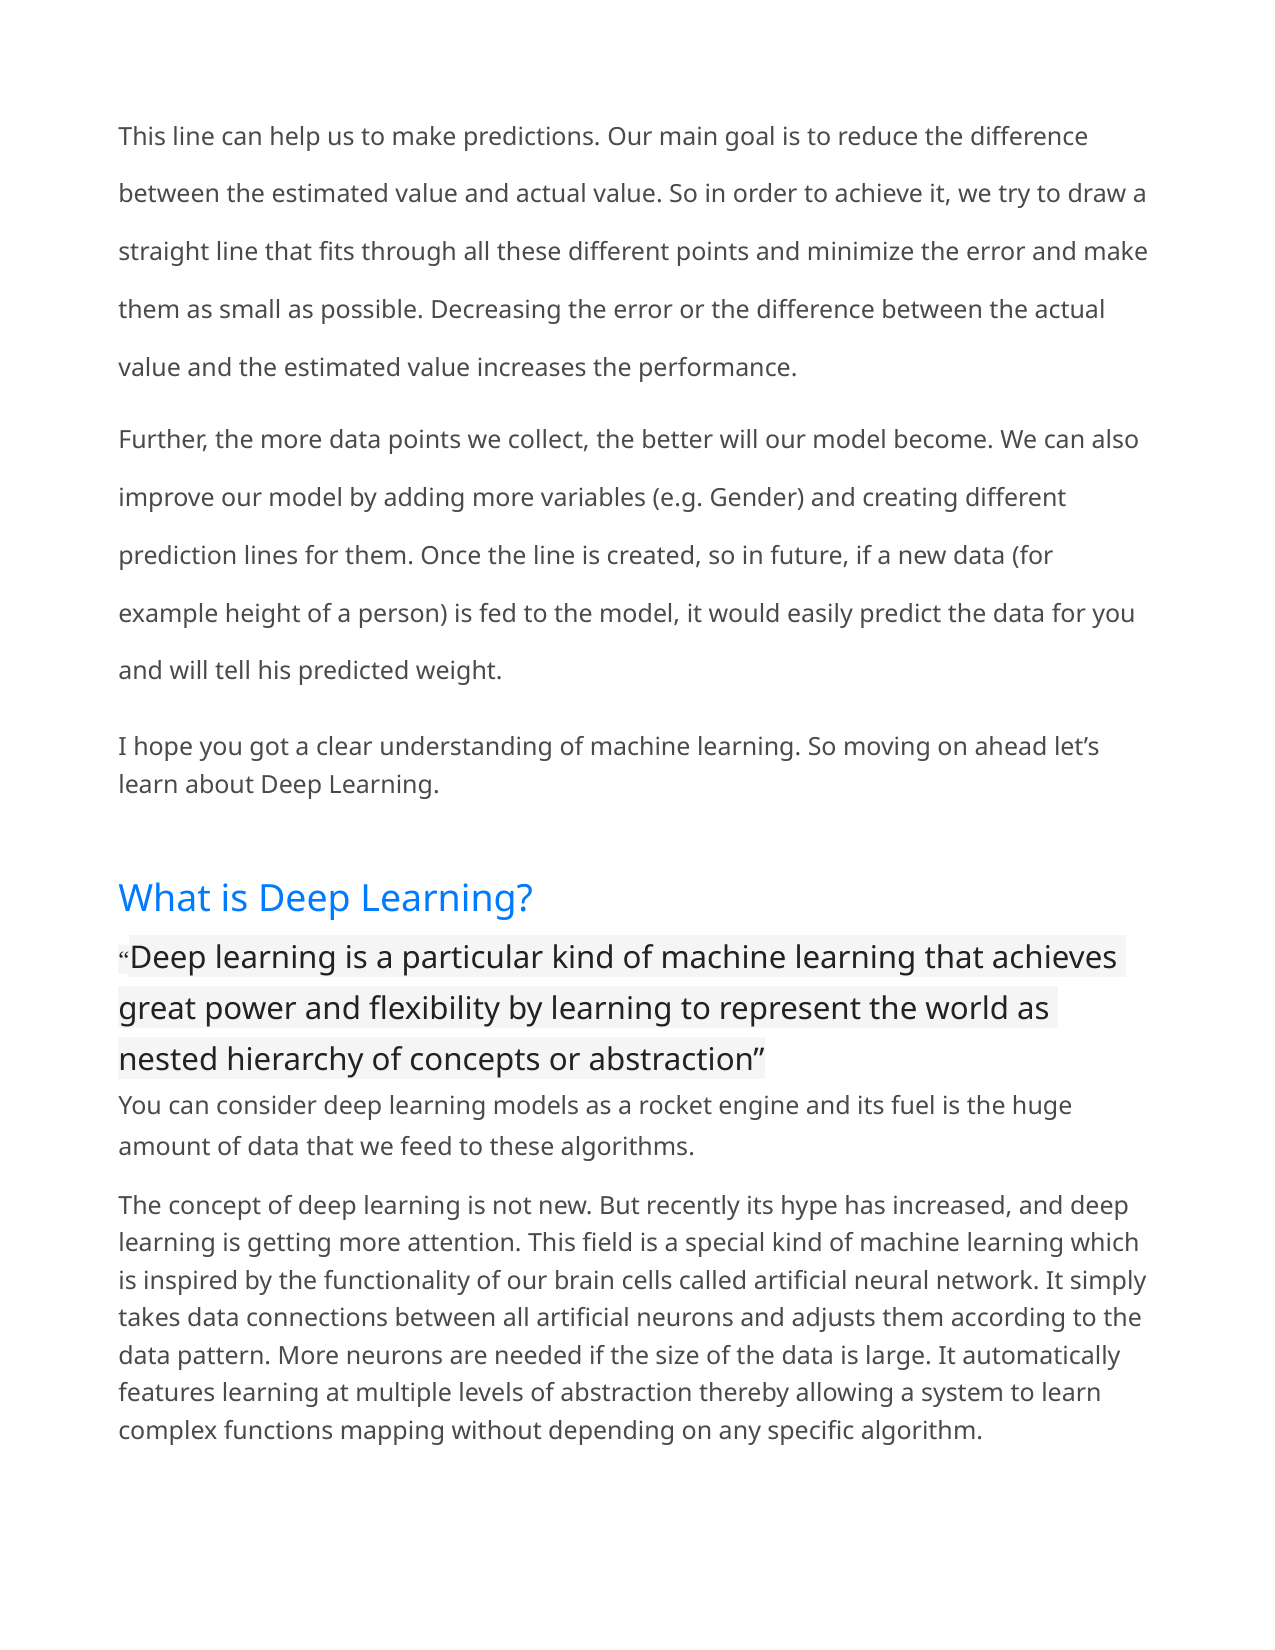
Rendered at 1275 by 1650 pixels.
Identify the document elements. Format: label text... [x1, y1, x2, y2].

text You can consider deep learning models as a rocket engine and its fuel is the huge amount of data that we feed to these algorithms. [118, 1088, 1157, 1163]
text This line can help us to make predictions. Our main goal is to reduce the difference between the estimated value and actual value. So in order to achieve it, we try to draw a straight line that fits through all these different points and minimize the error and make them as small as possible. Decreasing the error or the difference between the actual value and the estimated value increases the performance. [118, 118, 1157, 383]
subtitle What is Deep Learning? [118, 871, 1157, 922]
text “Deep learning is a particular kind of machine learning that achieves great power and flexibility by learning to represent the world as nested hierarchy of concepts or abstraction” [118, 935, 1157, 1079]
text The concept of deep learning is not new. But recently its hype has increased, and deep learning is getting more attention. This field is a special kind of machine learning which is inspired by the functionality of our brain cells called artificial neural network. It simply takes data connections between all artificial neurons and adjusts them according to the data pattern. More neurons are needed if the size of the data is large. It automatically features learning at multiple levels of abstraction thereby allowing a system to learn complex functions mapping without depending on any specific algorithm. [118, 1184, 1157, 1447]
text I hope you got a clear understanding of machine learning. So moving on ahead let’s learn about Deep Learning. [118, 725, 1157, 800]
text Further, the more data points we collect, the better will our model become. We can also improve our model by adding more variables (e.g. Gender) and creating different prediction lines for them. Once the line is created, so in future, if a new data (for example height of a person) is fed to the model, it would easily predict the data for you and will tell his predicted weight. [118, 422, 1157, 687]
